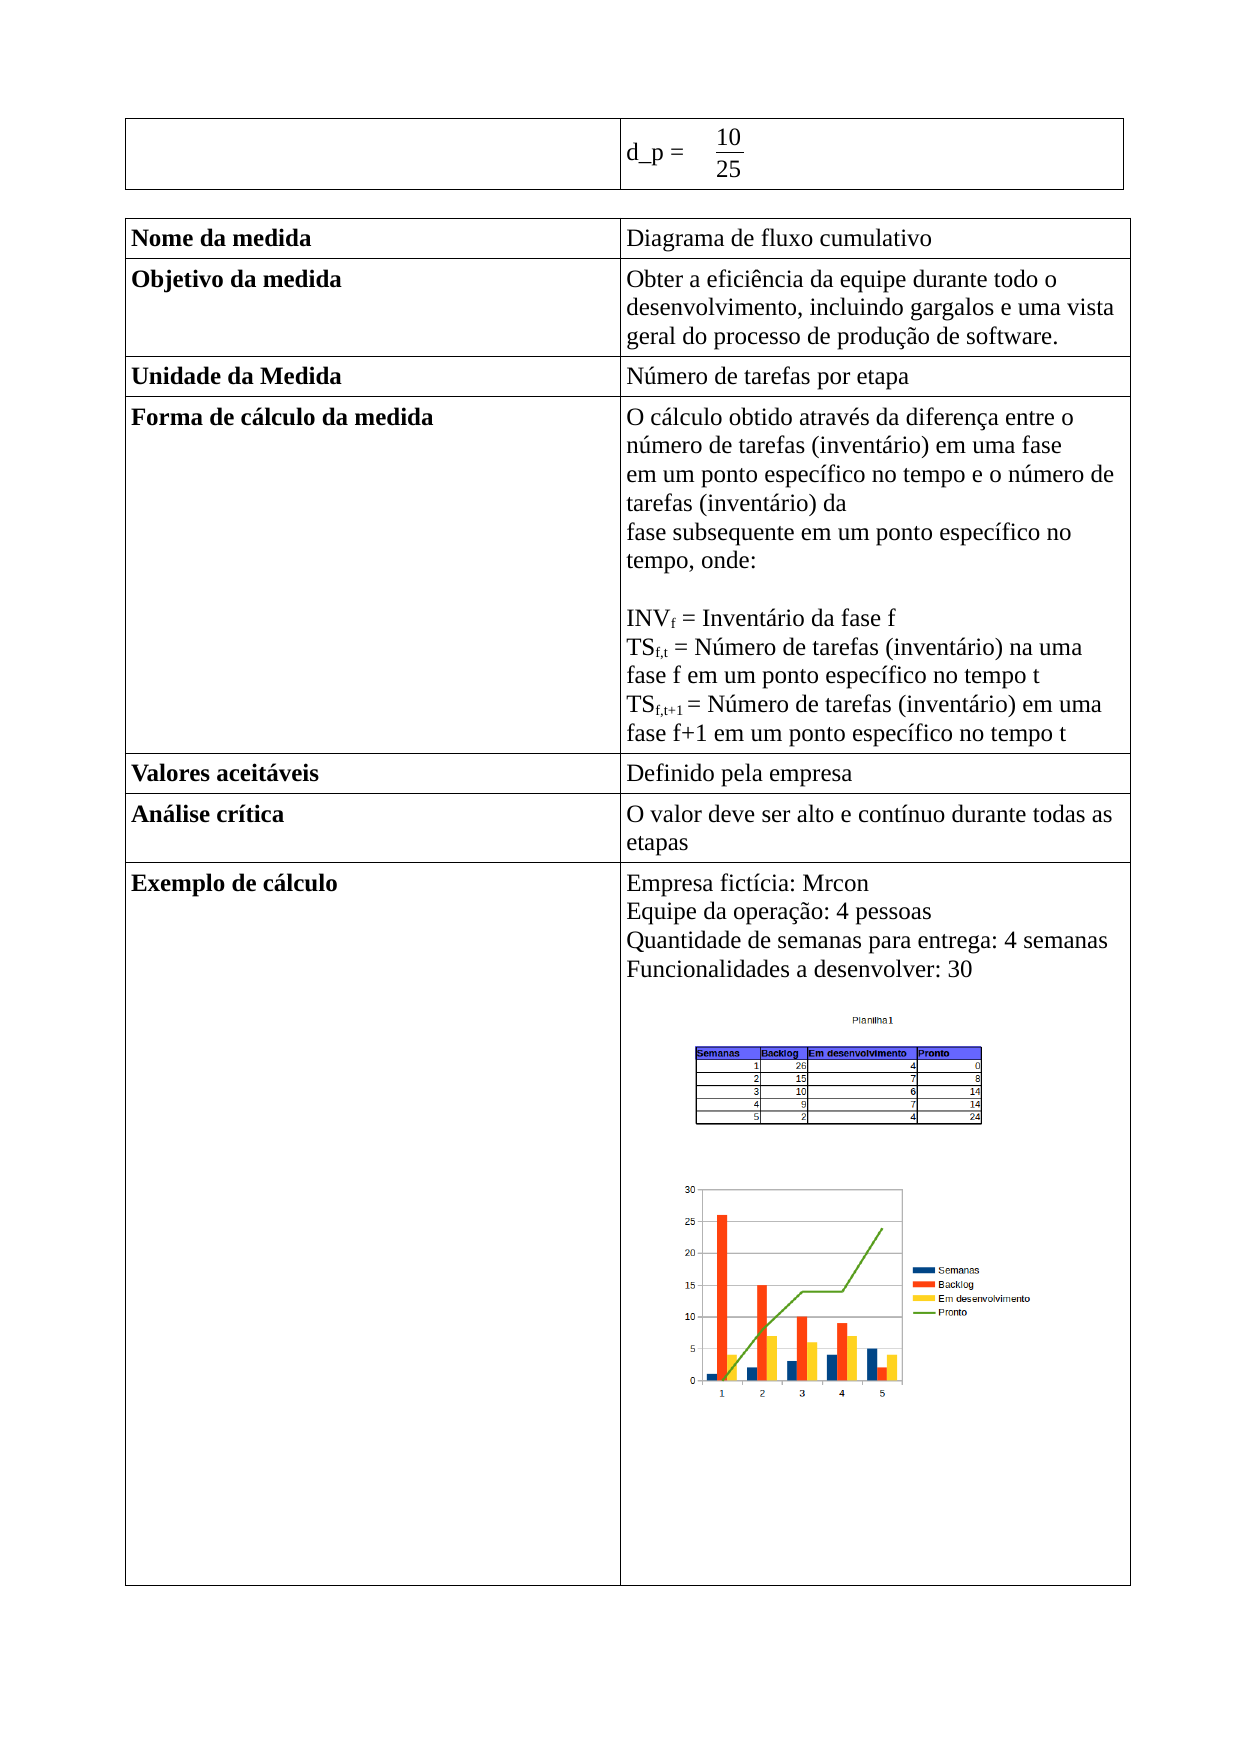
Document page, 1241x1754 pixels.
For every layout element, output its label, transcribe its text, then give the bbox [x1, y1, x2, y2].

table_cell O valor deve ser alto e contínuo durante todas as etapas [621, 794, 1130, 862]
table_cell Número de tarefas por etapa [621, 357, 1130, 396]
table_cell Análise crítica [126, 794, 620, 862]
table_cell Empresa fictícia: Mrcon Equipe da operação: 4 pessoas Quantidade de semanas para entrega: 4 semanas Funcionalidades a desenvolver: 30 [621, 863, 1130, 1585]
table_cell Uma empresa x de desenvolvimento de software estipulou que o tamanho a densidade dos defeitos de um projeto de software será obtida por meio da razão dos defeitos encontrados em dada sprint por seus pontos. Em uma sprint y, de 25 pontos, foram identificados 10 problemas. Nesse caso a densidade de problemas é: d_p = [621, 119, 1123, 189]
table_cell Definido pela empresa [621, 754, 1130, 793]
table_cell O cálculo obtido através da diferença entre o número de tarefas (inventário) em uma fase em um ponto específico no tempo e o número de tarefas (inventário) da fase subsequente em um ponto específico no tempo, onde: INVf = Inventário da fase f TSf,t = Número de tarefas (inventário) na uma fase f em um ponto específico no tempo t TSf,t+1 = Número de tarefas (inventário) em uma fase f+1 em um ponto específico no tempo t [621, 397, 1130, 752]
table_cell [126, 119, 620, 189]
table_cell Objetivo da medida [126, 259, 620, 356]
picture [626, 1011, 1124, 1436]
table_header Diagrama de fluxo cumulativo [621, 219, 1130, 258]
table_header Nome da medida [126, 219, 620, 258]
table_cell Forma de cálculo da medida [126, 397, 620, 752]
table_cell Unidade da Medida [126, 357, 620, 396]
table_cell Exemplo de cálculo [126, 863, 620, 1585]
table_cell Valores aceitáveis [126, 754, 620, 793]
table_cell Obter a eficiência da equipe durante todo o desenvolvimento, incluindo gargalos e uma vista geral do processo de produção de software. [621, 259, 1130, 356]
